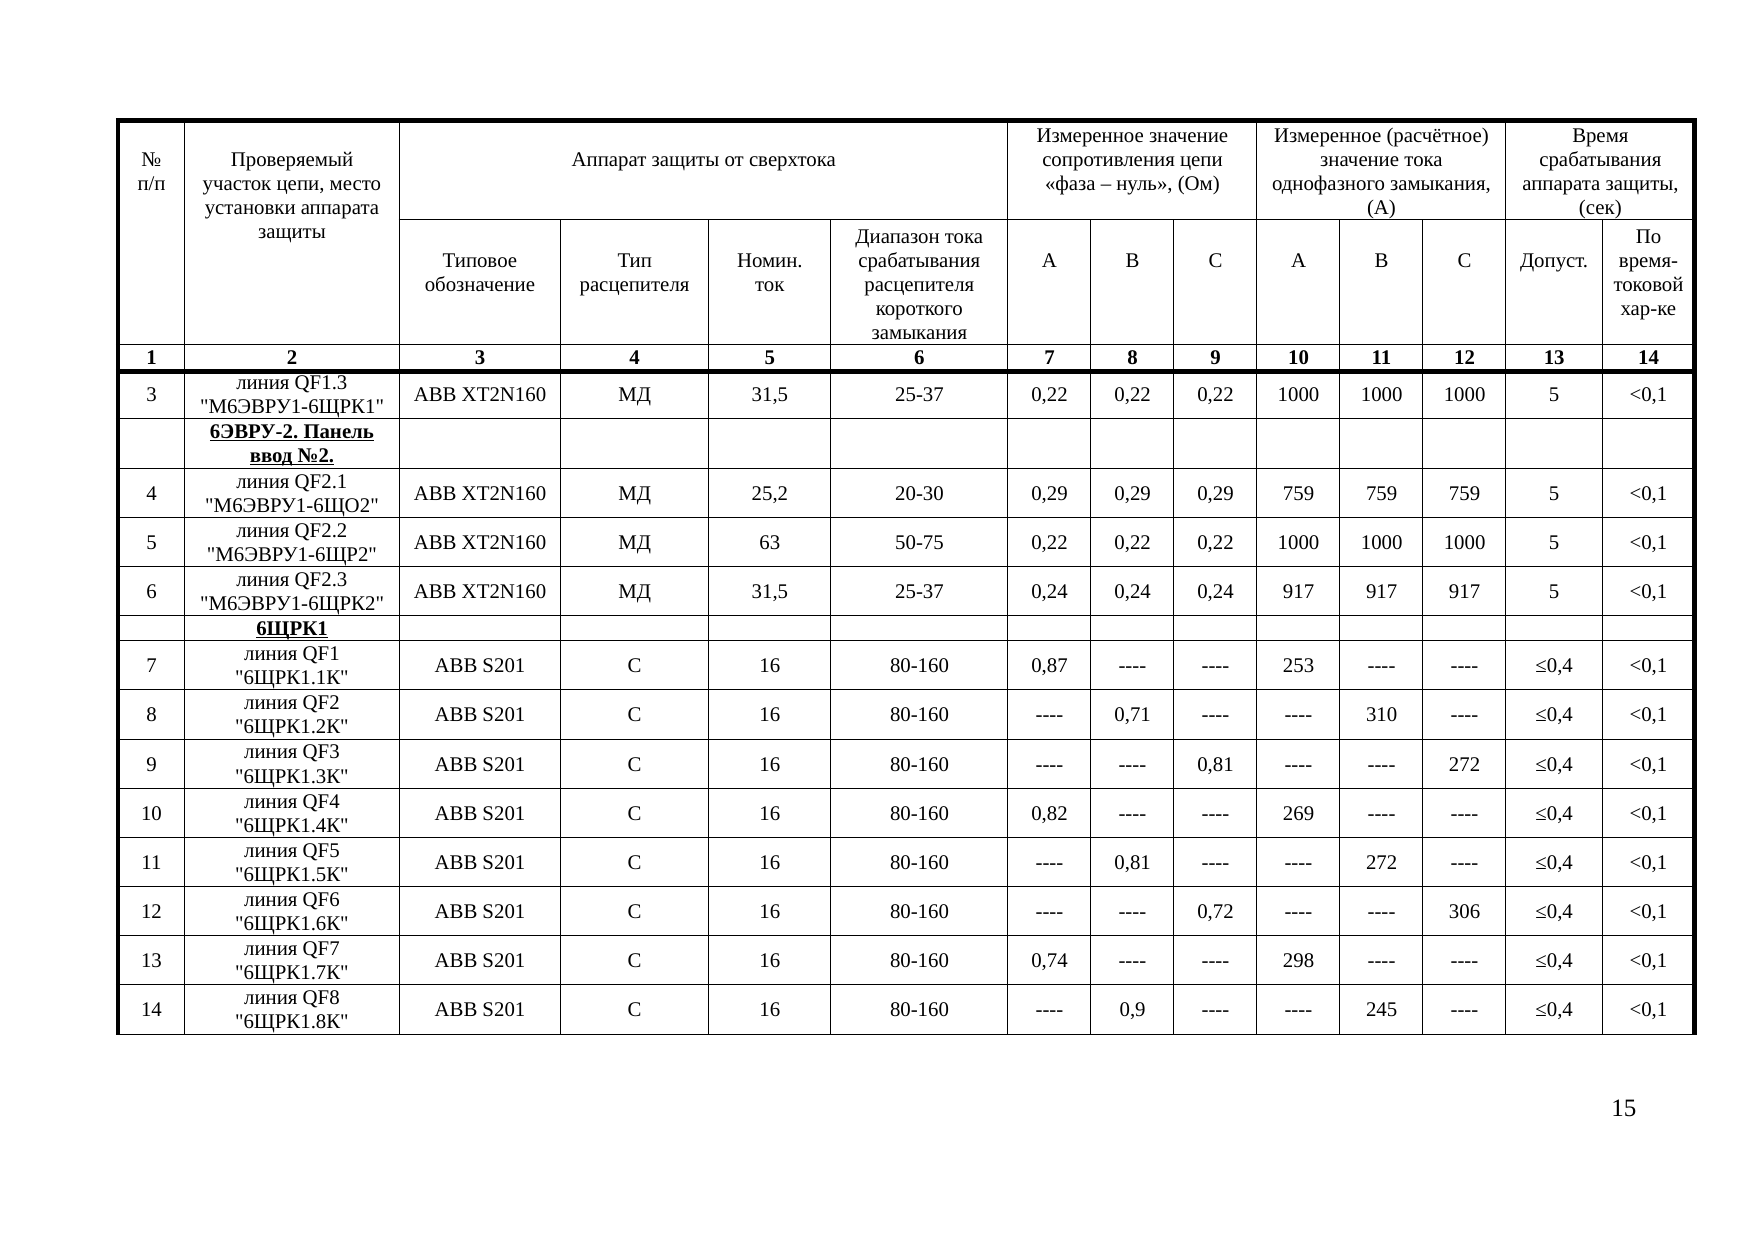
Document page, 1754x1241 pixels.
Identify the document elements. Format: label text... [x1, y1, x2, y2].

table_cell 1000 [1257, 374, 1339, 418]
table_cell 6ЩРК1 [185, 616, 399, 640]
table_cell 269 [1257, 789, 1339, 837]
table_cell 0,22 [1091, 518, 1173, 566]
table_cell линия QF2.3 "М6ЭВРУ1-6ЩРК2" [185, 567, 399, 615]
table_cell 306 [1423, 887, 1505, 935]
table_cell ---- [1008, 690, 1090, 738]
table_cell ABB XT2N160 [400, 374, 560, 418]
table_cell 0,24 [1008, 567, 1090, 615]
table_cell 0,87 [1008, 641, 1090, 689]
table_cell 16 [709, 985, 830, 1033]
table_cell <0,1 [1603, 641, 1692, 689]
table_cell 8 [120, 690, 184, 738]
table_cell [400, 419, 560, 467]
table_header Проверяемый участок цепи, место установки аппарата защиты [185, 123, 399, 344]
table_cell МД [561, 567, 708, 615]
table_cell ---- [1423, 641, 1505, 689]
table_cell ---- [1091, 936, 1173, 984]
table_cell [120, 616, 184, 640]
table_cell ABB S201 [400, 690, 560, 738]
table_cell 8 [1091, 345, 1173, 369]
table_cell ABB XT2N160 [400, 567, 560, 615]
table_cell 80-160 [831, 936, 1007, 984]
table_cell МД [561, 374, 708, 418]
table_cell 5 [1506, 374, 1602, 418]
table_cell A [1008, 220, 1090, 344]
table_cell 13 [1506, 345, 1602, 369]
table_cell ---- [1340, 740, 1422, 788]
table_cell B [1340, 220, 1422, 344]
table_cell 5 [1506, 518, 1602, 566]
table_cell 6 [120, 567, 184, 615]
table_cell ---- [1091, 740, 1173, 788]
table_cell [1506, 419, 1602, 467]
table_cell [1603, 616, 1692, 640]
table_cell 1000 [1423, 518, 1505, 566]
table_cell <0,1 [1603, 985, 1692, 1033]
table_cell 63 [709, 518, 830, 566]
table_cell A [1257, 220, 1339, 344]
table_cell 0,22 [1008, 374, 1090, 418]
table_cell [1506, 616, 1602, 640]
table_cell 6ЭВРУ-2. Панель ввод №2. [185, 419, 399, 467]
table_cell линия QF6 "6ЩРК1.6К" [185, 887, 399, 935]
table_header Время срабатывания аппарата защиты, (сек) [1506, 123, 1692, 219]
table_cell [561, 616, 708, 640]
table_header Измеренное (расчётное) значение тока однофазного замыкания, (А) [1257, 123, 1505, 219]
table_cell ABB XT2N160 [400, 518, 560, 566]
table_cell <0,1 [1603, 887, 1692, 935]
table_cell 80-160 [831, 985, 1007, 1033]
table_cell 759 [1423, 469, 1505, 517]
table_cell [1091, 419, 1173, 467]
table_cell <0,1 [1603, 518, 1692, 566]
table_cell C [561, 789, 708, 837]
table_cell 0,81 [1174, 740, 1256, 788]
table_cell [1340, 616, 1422, 640]
table_header Аппарат защиты от сверхтока [400, 123, 1007, 219]
table_cell По время- токовой хар-ке [1603, 220, 1692, 344]
table_cell 2 [185, 345, 399, 369]
table_cell ---- [1423, 838, 1505, 886]
table_cell Допуст. [1506, 220, 1602, 344]
table_cell [831, 616, 1007, 640]
table_cell ---- [1340, 641, 1422, 689]
table_cell C [561, 740, 708, 788]
table_cell ABB S201 [400, 740, 560, 788]
table_cell <0,1 [1603, 838, 1692, 886]
table_cell ---- [1340, 887, 1422, 935]
table_cell 6 [831, 345, 1007, 369]
table_cell 3 [400, 345, 560, 369]
table_cell [1423, 419, 1505, 467]
table_cell [1008, 419, 1090, 467]
table_cell ---- [1174, 985, 1256, 1033]
table_cell 917 [1340, 567, 1422, 615]
table_cell 14 [1603, 345, 1692, 369]
table_cell Номин. ток [709, 220, 830, 344]
table_cell 245 [1340, 985, 1422, 1033]
table_cell ≤0,4 [1506, 887, 1602, 935]
table_cell 0,82 [1008, 789, 1090, 837]
table_cell 759 [1257, 469, 1339, 517]
table_cell <0,1 [1603, 374, 1692, 418]
table_cell ---- [1091, 887, 1173, 935]
table_cell 20-30 [831, 469, 1007, 517]
table_cell C [561, 985, 708, 1033]
table_cell C [561, 936, 708, 984]
table_cell ---- [1008, 887, 1090, 935]
table_cell C [561, 690, 708, 738]
table_cell 3 [120, 374, 184, 418]
table_cell [1340, 419, 1422, 467]
table_cell 9 [120, 740, 184, 788]
table_cell ---- [1174, 641, 1256, 689]
table_cell 0,81 [1091, 838, 1173, 886]
table_cell 80-160 [831, 740, 1007, 788]
table_cell 25-37 [831, 374, 1007, 418]
table_cell [1174, 419, 1256, 467]
table_cell 917 [1423, 567, 1505, 615]
table_cell линия QF5 "6ЩРК1.5К" [185, 838, 399, 886]
table_cell 5 [1506, 469, 1602, 517]
table_cell ---- [1174, 838, 1256, 886]
table_cell 50-75 [831, 518, 1007, 566]
table_cell [1257, 616, 1339, 640]
table_cell 1000 [1257, 518, 1339, 566]
table_cell 7 [1008, 345, 1090, 369]
table_cell C [1174, 220, 1256, 344]
table_cell 0,29 [1008, 469, 1090, 517]
table_cell ABB S201 [400, 887, 560, 935]
table_cell линия QF8 "6ЩРК1.8К" [185, 985, 399, 1033]
table_cell ---- [1423, 985, 1505, 1033]
table_cell МД [561, 469, 708, 517]
table_cell [1174, 616, 1256, 640]
table_cell 31,5 [709, 374, 830, 418]
table_cell ---- [1423, 789, 1505, 837]
table_cell 0,22 [1174, 374, 1256, 418]
table_cell линия QF1.3 "М6ЭВРУ1-6ЩРК1" [185, 374, 399, 418]
table_cell [400, 616, 560, 640]
table_cell 253 [1257, 641, 1339, 689]
table_header Измеренное значение сопротивления цепи «фаза – нуль», (Ом) [1008, 123, 1256, 219]
table_cell линия QF7 "6ЩРК1.7К" [185, 936, 399, 984]
table_cell 10 [1257, 345, 1339, 369]
table_cell Типовое обозначение [400, 220, 560, 344]
table_cell 0,9 [1091, 985, 1173, 1033]
table_cell 0,29 [1091, 469, 1173, 517]
table_cell ABB S201 [400, 936, 560, 984]
table_cell 0,29 [1174, 469, 1256, 517]
table_cell ---- [1008, 838, 1090, 886]
table_cell 5 [120, 518, 184, 566]
table_cell 0,22 [1008, 518, 1090, 566]
table_cell C [561, 838, 708, 886]
table_cell ≤0,4 [1506, 789, 1602, 837]
table_cell 14 [120, 985, 184, 1033]
table_cell C [561, 887, 708, 935]
table_cell 13 [120, 936, 184, 984]
table_cell 16 [709, 789, 830, 837]
table_cell 0,22 [1174, 518, 1256, 566]
table_cell 31,5 [709, 567, 830, 615]
table_cell 1000 [1340, 374, 1422, 418]
table_cell ---- [1257, 838, 1339, 886]
table_cell [709, 419, 830, 467]
table_cell 0,22 [1091, 374, 1173, 418]
table_cell Тип расцепителя [561, 220, 708, 344]
table_cell 16 [709, 887, 830, 935]
table_cell ---- [1174, 690, 1256, 738]
table_cell ---- [1257, 740, 1339, 788]
table_cell 1 [120, 345, 184, 369]
table_cell 11 [1340, 345, 1422, 369]
table_cell Диапазон тока срабатывания расцепителя короткого замыкания [831, 220, 1007, 344]
table_cell [1603, 419, 1692, 467]
table_cell 1000 [1340, 518, 1422, 566]
table_cell 0,24 [1091, 567, 1173, 615]
table_cell 11 [120, 838, 184, 886]
table_cell [709, 616, 830, 640]
table_cell [831, 419, 1007, 467]
table_cell линия QF3 "6ЩРК1.3К" [185, 740, 399, 788]
table_cell C [561, 641, 708, 689]
table_cell 917 [1257, 567, 1339, 615]
table_cell ---- [1091, 789, 1173, 837]
table_cell МД [561, 518, 708, 566]
table_cell линия QF1 "6ЩРК1.1К" [185, 641, 399, 689]
table_cell ---- [1174, 789, 1256, 837]
table_cell 298 [1257, 936, 1339, 984]
table_cell 5 [709, 345, 830, 369]
table_cell 16 [709, 641, 830, 689]
table_cell 4 [561, 345, 708, 369]
table_cell [1008, 616, 1090, 640]
table_cell 0,74 [1008, 936, 1090, 984]
table_cell ---- [1423, 936, 1505, 984]
table_cell 7 [120, 641, 184, 689]
table_cell [1423, 616, 1505, 640]
table_cell <0,1 [1603, 789, 1692, 837]
table_cell ≤0,4 [1506, 936, 1602, 984]
table_cell <0,1 [1603, 567, 1692, 615]
table_cell 80-160 [831, 690, 1007, 738]
table_cell [120, 419, 184, 467]
table_cell ABB S201 [400, 838, 560, 886]
table_cell 10 [120, 789, 184, 837]
table_cell <0,1 [1603, 936, 1692, 984]
table_cell 4 [120, 469, 184, 517]
table_cell 25,2 [709, 469, 830, 517]
table_cell ---- [1340, 789, 1422, 837]
table_cell ≤0,4 [1506, 740, 1602, 788]
table_cell ---- [1340, 936, 1422, 984]
table_cell 759 [1340, 469, 1422, 517]
table_cell 272 [1423, 740, 1505, 788]
table_cell линия QF2.2 "М6ЭВРУ1-6ЩР2" [185, 518, 399, 566]
table_cell ---- [1257, 690, 1339, 738]
table_cell 12 [1423, 345, 1505, 369]
table_cell ABB S201 [400, 985, 560, 1033]
table_header № п/п [120, 123, 184, 344]
table_cell линия QF2.1 "М6ЭВРУ1-6ЩО2" [185, 469, 399, 517]
table_cell 25-37 [831, 567, 1007, 615]
table_cell 1000 [1423, 374, 1505, 418]
table_cell 0,72 [1174, 887, 1256, 935]
table_cell 16 [709, 936, 830, 984]
table_cell 16 [709, 740, 830, 788]
table_cell 0,24 [1174, 567, 1256, 615]
table_cell ---- [1423, 690, 1505, 738]
table_cell 16 [709, 838, 830, 886]
table_cell 80-160 [831, 887, 1007, 935]
table_cell ---- [1091, 641, 1173, 689]
table_cell 12 [120, 887, 184, 935]
table_cell ABB S201 [400, 641, 560, 689]
table_cell B [1091, 220, 1173, 344]
table_cell ≤0,4 [1506, 985, 1602, 1033]
table_cell 16 [709, 690, 830, 738]
table_cell [1091, 616, 1173, 640]
table_cell ≤0,4 [1506, 838, 1602, 886]
table_cell ≤0,4 [1506, 641, 1602, 689]
table_cell [1257, 419, 1339, 467]
table_cell <0,1 [1603, 469, 1692, 517]
table_cell 5 [1506, 567, 1602, 615]
table_cell 80-160 [831, 838, 1007, 886]
table_cell ≤0,4 [1506, 690, 1602, 738]
table_cell ABB S201 [400, 789, 560, 837]
table_cell линия QF4 "6ЩРК1.4К" [185, 789, 399, 837]
table_cell 80-160 [831, 789, 1007, 837]
table_cell ---- [1257, 985, 1339, 1033]
table_cell ---- [1008, 740, 1090, 788]
table_cell ---- [1008, 985, 1090, 1033]
table_cell 9 [1174, 345, 1256, 369]
table_cell 310 [1340, 690, 1422, 738]
table_cell C [1423, 220, 1505, 344]
table_cell ---- [1174, 936, 1256, 984]
table_cell линия QF2 "6ЩРК1.2К" [185, 690, 399, 738]
table_cell [561, 419, 708, 467]
table_cell <0,1 [1603, 740, 1692, 788]
table_cell 0,71 [1091, 690, 1173, 738]
table_cell ABB XT2N160 [400, 469, 560, 517]
table_cell <0,1 [1603, 690, 1692, 738]
table_cell ---- [1257, 887, 1339, 935]
table_cell 272 [1340, 838, 1422, 886]
table_cell 80-160 [831, 641, 1007, 689]
